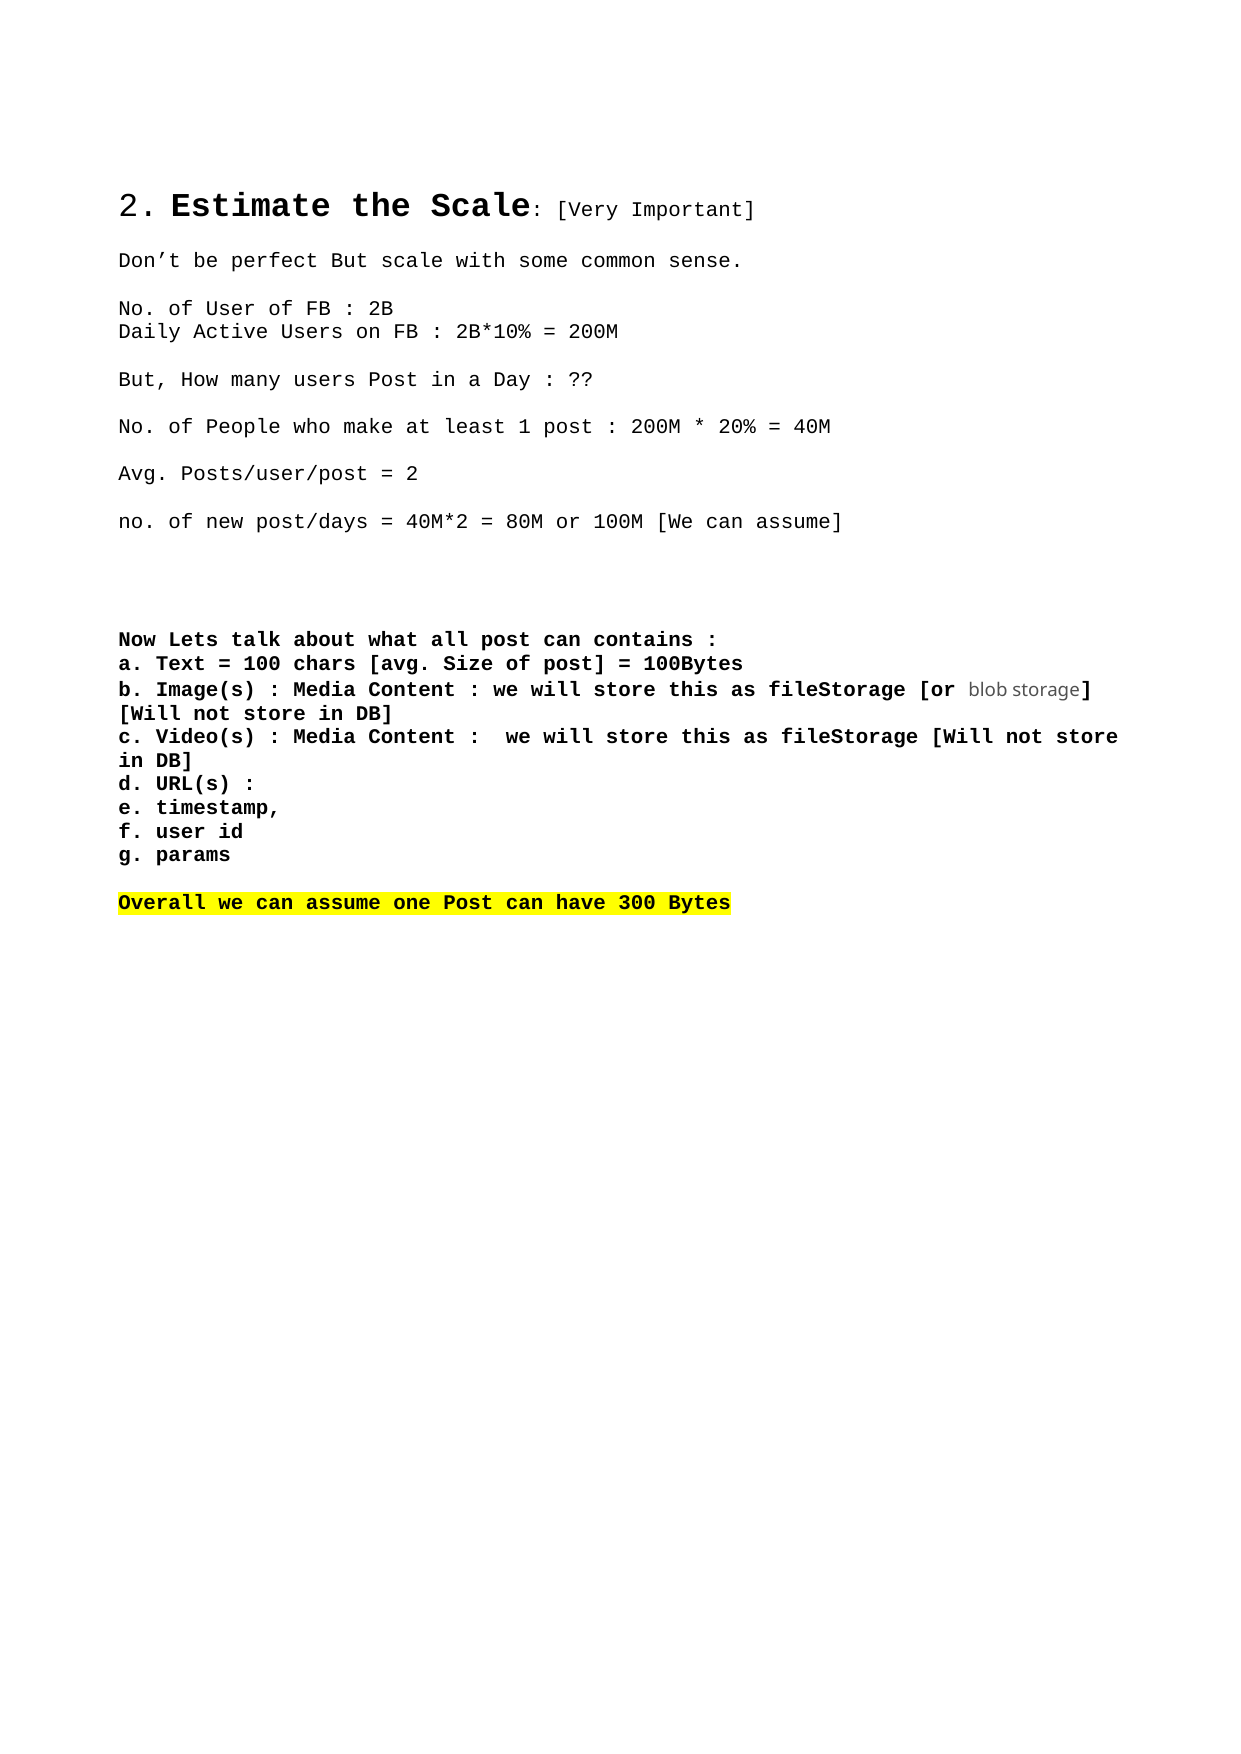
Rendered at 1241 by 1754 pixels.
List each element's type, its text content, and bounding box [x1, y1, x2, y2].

text c. Video(s) : Media Content : we will store this as fileStorage [Will not store in DB] [118, 726, 1122, 773]
text b. Image(s) : Media Content : we will store this as fileStorage [or blob storage] [Will not store in DB] [118, 676, 1122, 726]
text no. of new post/days = 40M*2 = 80M or 100M [We can assume] [118, 511, 1122, 534]
text Daily Active Users on FB : 2B*10% = 200M [118, 321, 1122, 345]
text g. params [118, 844, 1122, 868]
text No. of People who make at least 1 post : 200M * 20% = 40M [118, 416, 1122, 440]
text f. user id [118, 821, 1122, 844]
text Overall we can assume one Post can have 300 Bytes [118, 892, 1122, 915]
text But, How many users Post in a Day : ?? [118, 369, 1122, 392]
text 2. Estimate the Scale: [Very Important] [118, 189, 1122, 227]
text d. URL(s) : [118, 773, 1122, 797]
text Avg. Posts/user/post = 2 [118, 463, 1122, 487]
text No. of User of FB : 2B [118, 298, 1122, 321]
text Now Lets talk about what all post can contains : [118, 629, 1122, 652]
text Don’t be perfect But scale with some common sense. [118, 251, 1122, 274]
text a. Text = 100 chars [avg. Size of post] = 100Bytes [118, 652, 1122, 676]
text e. timestamp, [118, 797, 1122, 821]
